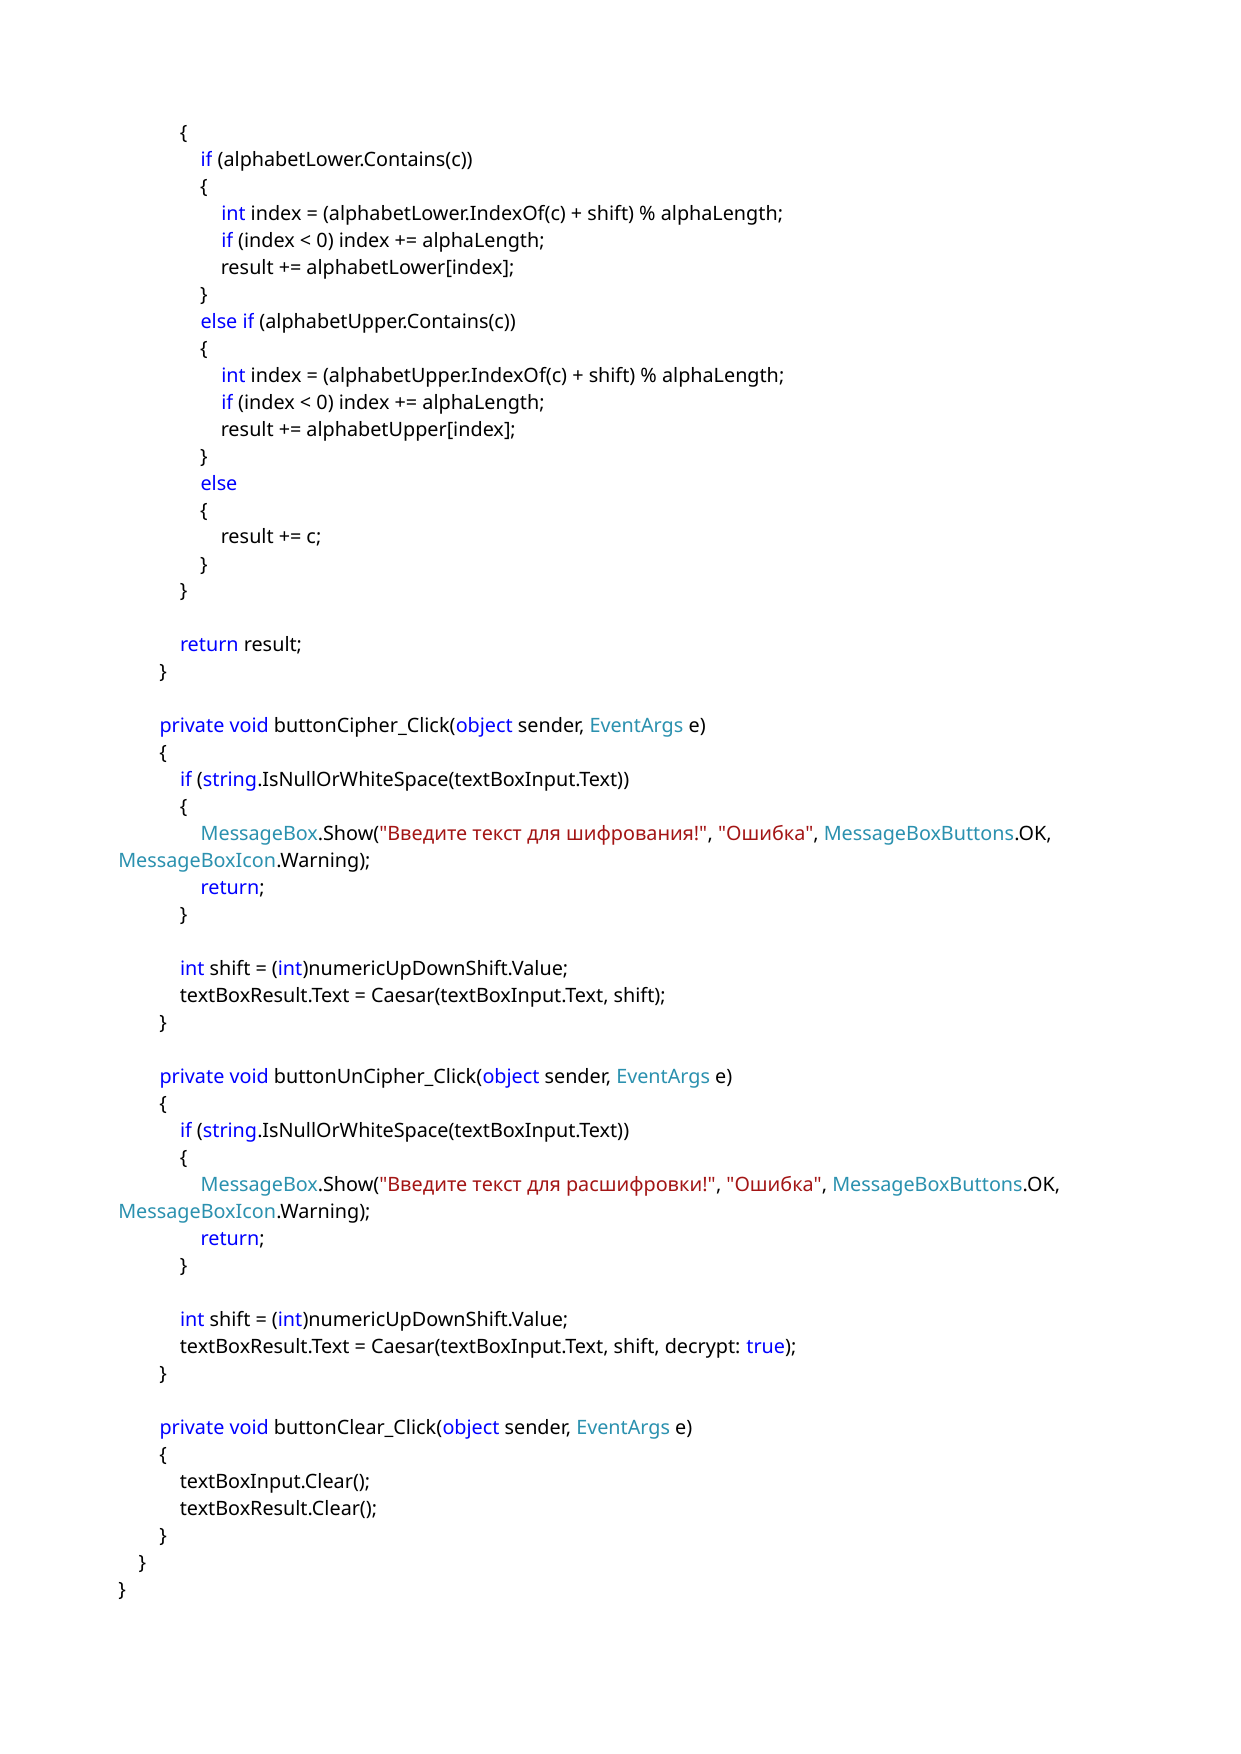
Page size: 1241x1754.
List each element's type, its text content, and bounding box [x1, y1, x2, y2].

text } [118, 1359, 1122, 1386]
text } [118, 1008, 1122, 1035]
text { [118, 1089, 1122, 1116]
text textBoxResult.Clear(); [118, 1494, 1122, 1521]
text if (string.IsNullOrWhiteSpace(textBoxInput.Text)) [118, 1116, 1122, 1143]
text } [118, 577, 1122, 604]
text { [118, 496, 1122, 523]
text { [118, 1143, 1122, 1170]
text if (alphabetLower.Contains(c)) [118, 145, 1122, 172]
text private void buttonClear_Click(object sender, EventArgs e) [118, 1413, 1122, 1440]
text result += alphabetLower[index]; [118, 253, 1122, 280]
text int index = (alphabetLower.IndexOf(c) + shift) % alphaLength; [118, 199, 1122, 226]
text int shift = (int)numericUpDownShift.Value; [118, 1305, 1122, 1332]
text } [118, 550, 1122, 577]
text textBoxResult.Text = Caesar(textBoxInput.Text, shift, decrypt: true); [118, 1332, 1122, 1359]
text } [118, 1575, 1122, 1602]
text { [118, 793, 1122, 819]
text result += alphabetUpper[index]; [118, 415, 1122, 442]
text } [118, 280, 1122, 307]
text private void buttonCipher_Click(object sender, EventArgs e) [118, 712, 1122, 739]
text { [118, 172, 1122, 199]
text private void buttonUnCipher_Click(object sender, EventArgs e) [118, 1062, 1122, 1089]
text textBoxResult.Text = Caesar(textBoxInput.Text, shift); [118, 981, 1122, 1008]
text { [118, 739, 1122, 766]
text { [118, 1440, 1122, 1467]
text } [118, 442, 1122, 469]
text return; [118, 873, 1122, 901]
text MessageBox.Show("Введите текст для расшифровки!", "Ошибка", MessageBoxButtons.OK, MessageBoxIcon.Warning); [118, 1170, 1122, 1224]
text } [118, 1548, 1122, 1575]
text } [118, 1521, 1122, 1548]
text if (index < 0) index += alphaLength; [118, 388, 1122, 415]
text return result; [118, 631, 1122, 658]
text int shift = (int)numericUpDownShift.Value; [118, 954, 1122, 981]
text else if (alphabetUpper.Contains(c)) [118, 307, 1122, 334]
text textBoxInput.Clear(); [118, 1467, 1122, 1494]
text { [118, 118, 1122, 145]
text { [118, 334, 1122, 361]
text } [118, 901, 1122, 927]
text int index = (alphabetUpper.IndexOf(c) + shift) % alphaLength; [118, 361, 1122, 388]
text } [118, 1251, 1122, 1278]
text result += c; [118, 523, 1122, 550]
text else [118, 469, 1122, 496]
text if (index < 0) index += alphaLength; [118, 226, 1122, 253]
text MessageBox.Show("Введите текст для шифрования!", "Ошибка", MessageBoxButtons.OK, MessageBoxIcon.Warning); [118, 819, 1122, 873]
text } [118, 658, 1122, 685]
text return; [118, 1224, 1122, 1251]
text if (string.IsNullOrWhiteSpace(textBoxInput.Text)) [118, 766, 1122, 793]
